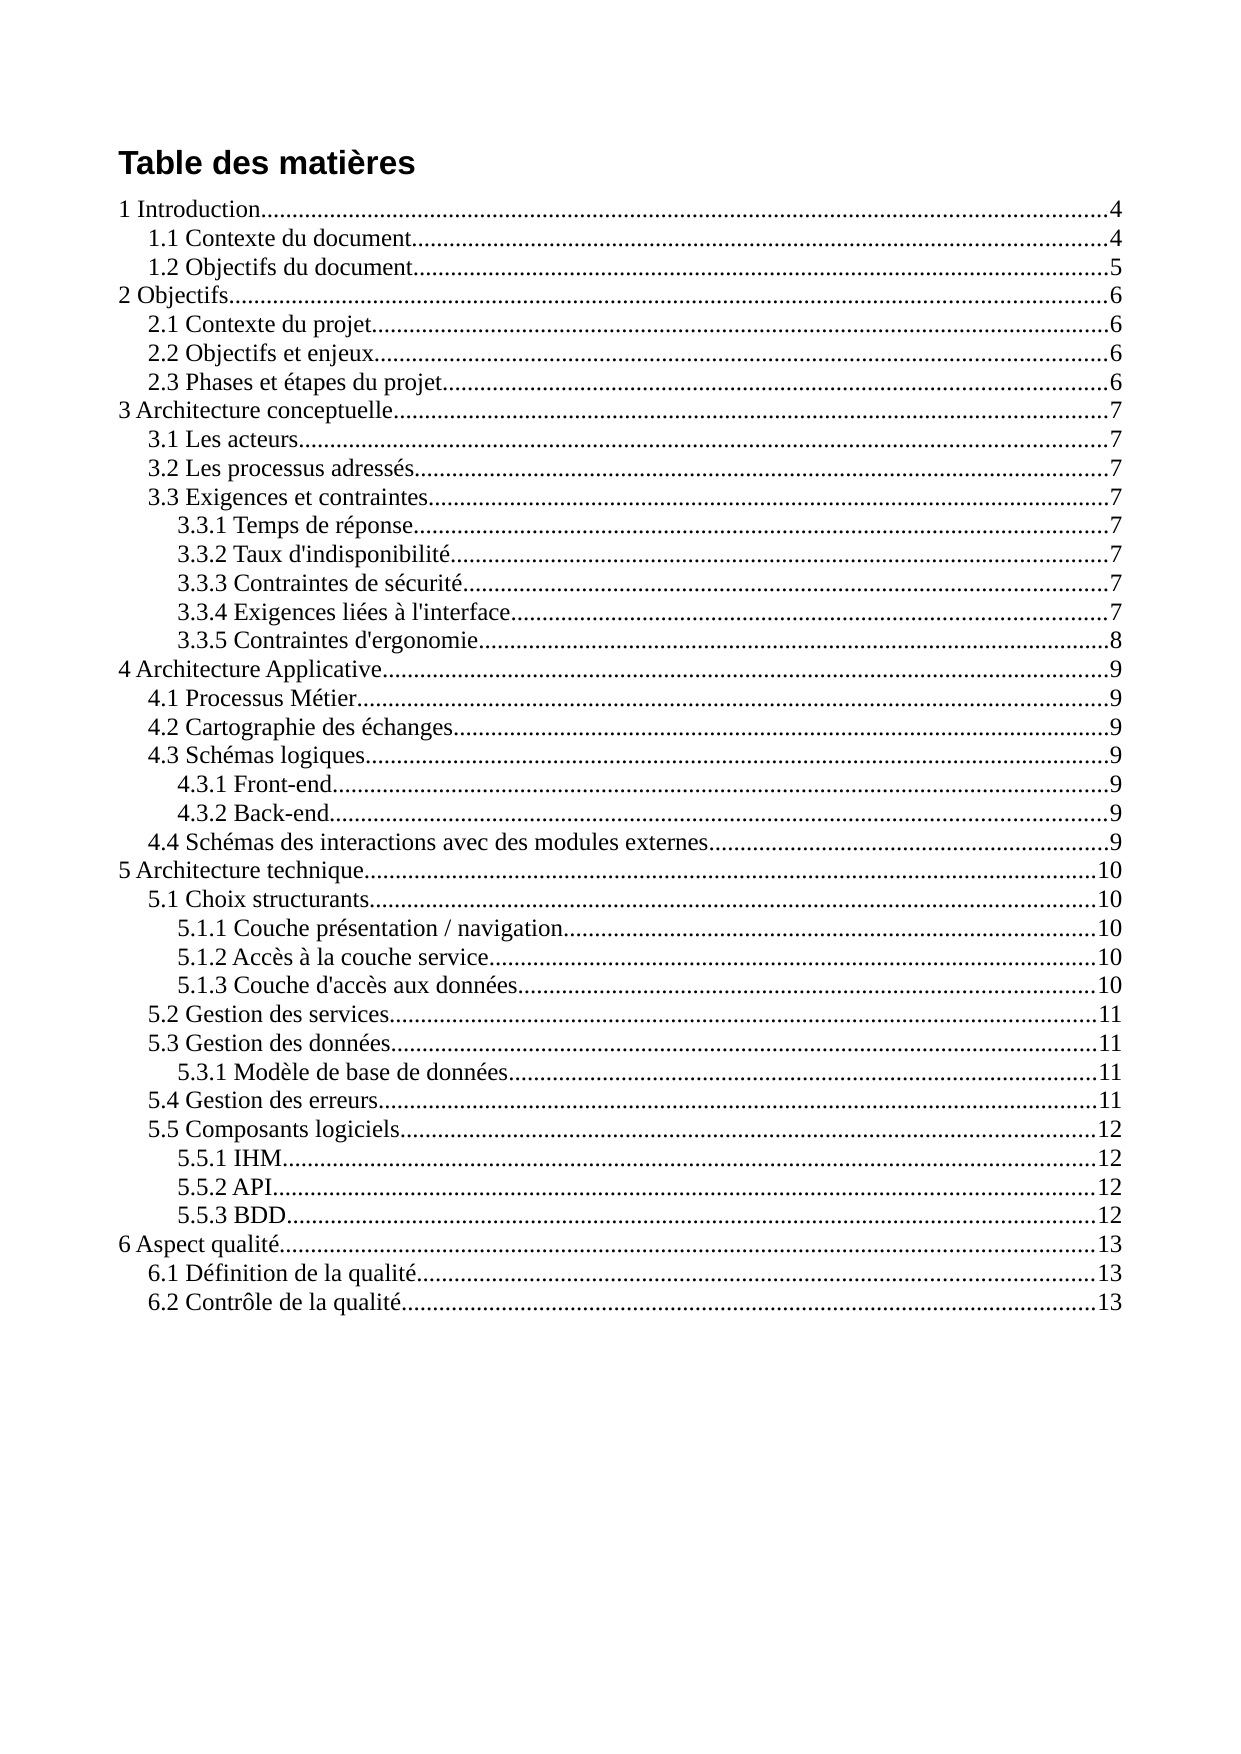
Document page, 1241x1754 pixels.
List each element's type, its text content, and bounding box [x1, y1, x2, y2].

text 5.3 Gestion des données 11 [148, 1028, 1122, 1057]
text 5.4 Gestion des erreurs 11 [148, 1085, 1122, 1114]
text 5.1.3 Couche d'accès aux données 10 [177, 970, 1122, 999]
text 5.5.2 API 12 [177, 1172, 1122, 1200]
text 5.3.1 Modèle de base de données 11 [177, 1057, 1122, 1085]
text 4.3 Schémas logiques 9 [148, 740, 1122, 769]
text 1.2 Objectifs du document 5 [148, 252, 1122, 280]
text 4.4 Schémas des interactions avec des modules externes 9 [148, 827, 1122, 855]
text 5 Architecture technique 10 [118, 855, 1122, 884]
text 3.2 Les processus adressés 7 [148, 453, 1122, 482]
text 1 Introduction 4 [118, 194, 1122, 223]
text 5.1.2 Accès à la couche service 10 [177, 942, 1122, 970]
text 5.5 Composants logiciels 12 [148, 1114, 1122, 1143]
text 5.2 Gestion des services 11 [148, 999, 1122, 1028]
text 2.1 Contexte du projet 6 [148, 309, 1122, 338]
text 1.1 Contexte du document 4 [148, 223, 1122, 252]
text 2 Objectifs 6 [118, 280, 1122, 309]
text 4.3.2 Back-end 9 [177, 798, 1122, 827]
text 3 Architecture conceptuelle 7 [118, 395, 1122, 424]
text 5.5.1 IHM 12 [177, 1143, 1122, 1172]
text 6 Aspect qualité 13 [118, 1229, 1122, 1258]
text 4.2 Cartographie des échanges 9 [148, 712, 1122, 740]
text 5.1 Choix structurants 10 [148, 884, 1122, 913]
text 6.1 Définition de la qualité 13 [148, 1258, 1122, 1287]
text 3.3.4 Exigences liées à l'interface 7 [177, 597, 1122, 625]
text 3.3.5 Contraintes d'ergonomie 8 [177, 625, 1122, 654]
text 3.3 Exigences et contraintes 7 [148, 482, 1122, 510]
text 2.3 Phases et étapes du projet 6 [148, 367, 1122, 395]
text 6.2 Contrôle de la qualité 13 [148, 1287, 1122, 1315]
text 3.1 Les acteurs 7 [148, 424, 1122, 453]
text 5.5.3 BDD 12 [177, 1200, 1122, 1229]
text 4.3.1 Front-end 9 [177, 769, 1122, 798]
text 4.1 Processus Métier 9 [148, 683, 1122, 712]
text 3.3.2 Taux d'indisponibilité 7 [177, 539, 1122, 568]
text 2.2 Objectifs et enjeux 6 [148, 338, 1122, 367]
subtitle Table des matières [118, 143, 1122, 182]
text 5.1.1 Couche présentation / navigation 10 [177, 913, 1122, 942]
text 3.3.1 Temps de réponse 7 [177, 510, 1122, 539]
text 4 Architecture Applicative 9 [118, 654, 1122, 683]
text 3.3.3 Contraintes de sécurité 7 [177, 568, 1122, 597]
